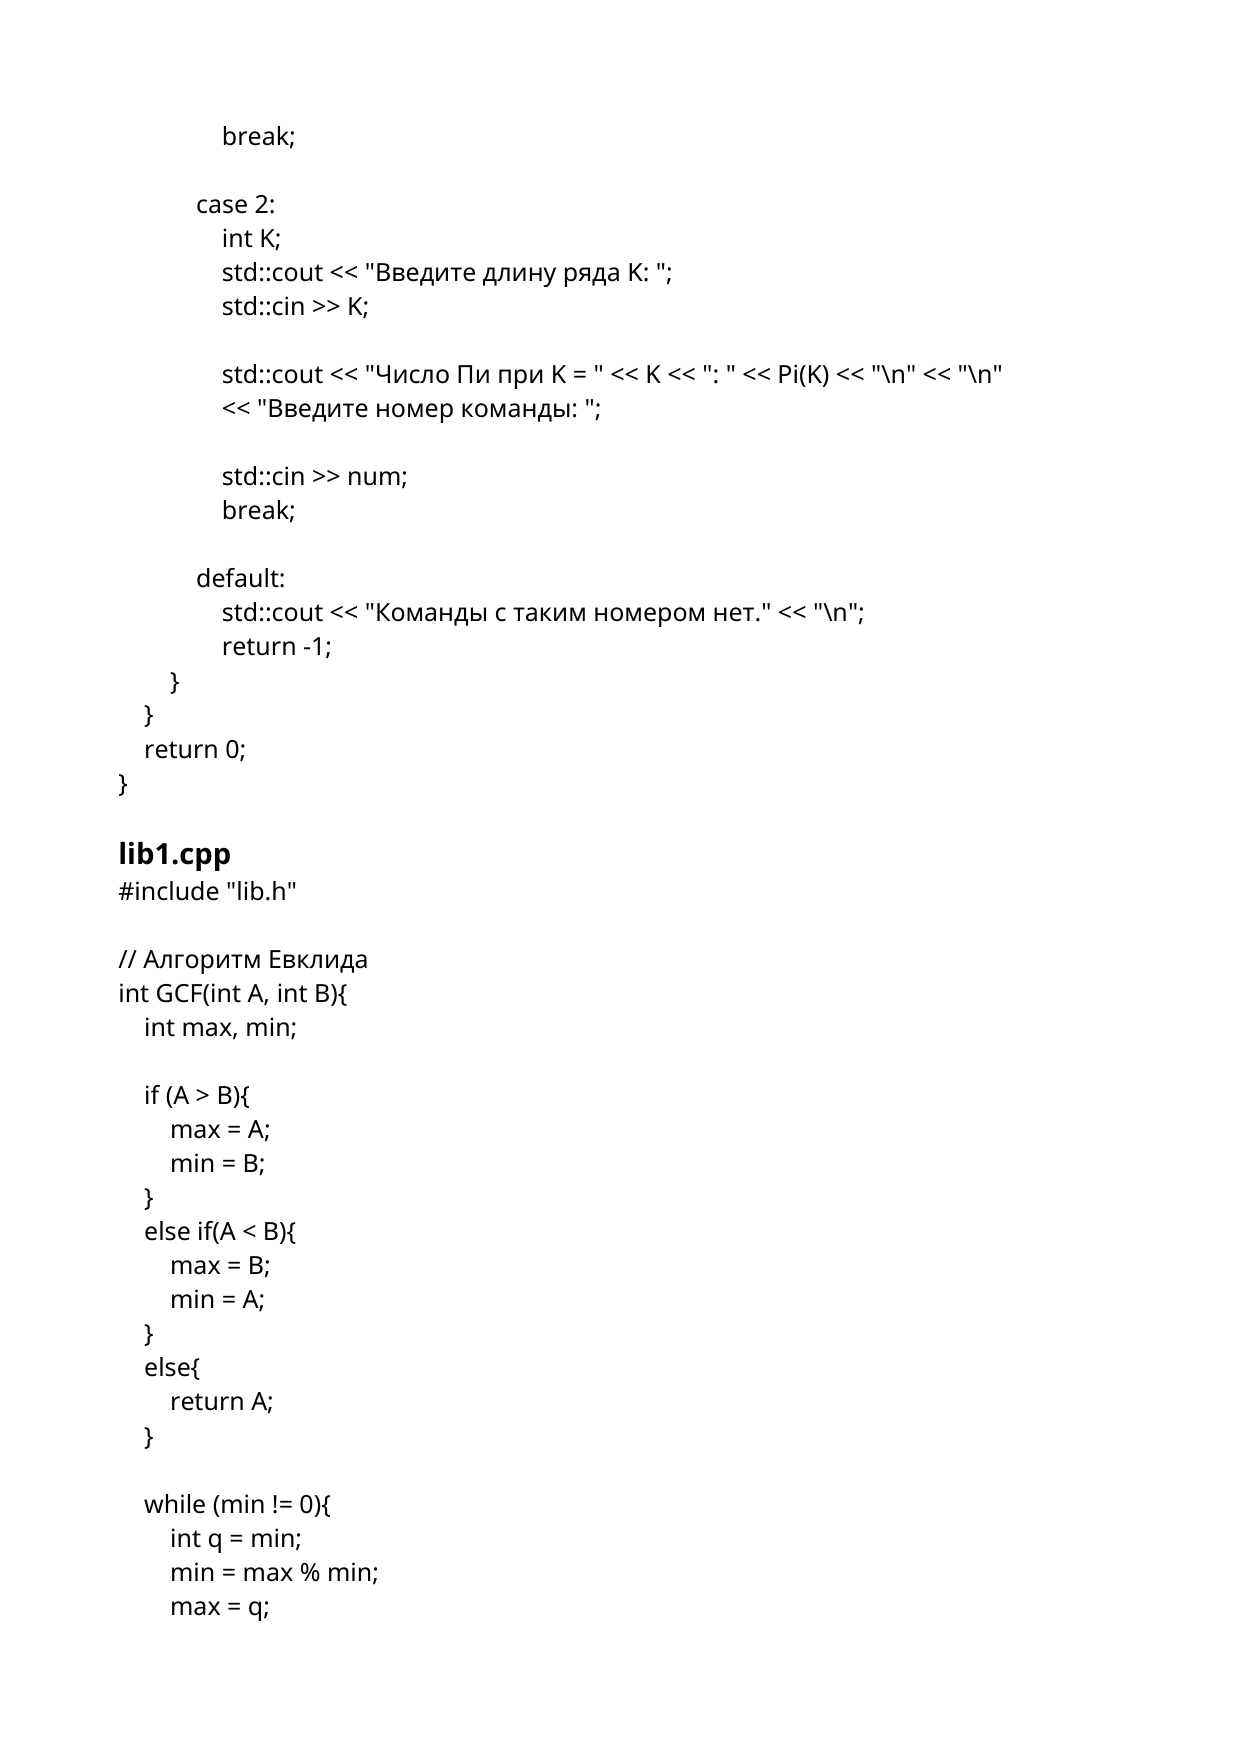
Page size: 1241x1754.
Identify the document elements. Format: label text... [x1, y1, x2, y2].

text return 0; [118, 731, 1122, 765]
text } [118, 765, 1122, 799]
text std::cin >> num; [118, 459, 1122, 493]
text case 2: [118, 186, 1122, 220]
text return -1; [118, 629, 1122, 663]
text int max, min; [118, 1009, 1122, 1043]
text // Алгоритм Евклида [118, 941, 1122, 975]
text std::cout << "Команды с таким номером нет." << "\n"; [118, 595, 1122, 629]
text #include "lib.h" [118, 873, 1122, 907]
text while (min != 0){ [118, 1486, 1122, 1520]
text int GCF(int A, int B){ [118, 975, 1122, 1009]
text max = q; [118, 1588, 1122, 1622]
text else if(A < B){ [118, 1214, 1122, 1248]
text break; [118, 118, 1122, 152]
text << "Введите номер команды: "; [118, 391, 1122, 425]
text min = max % min; [118, 1554, 1122, 1588]
text return A; [118, 1384, 1122, 1418]
text if (A > B){ [118, 1077, 1122, 1112]
text } [118, 1418, 1122, 1452]
text int q = min; [118, 1520, 1122, 1554]
text } [118, 663, 1122, 697]
text } [118, 1316, 1122, 1350]
text } [118, 697, 1122, 731]
text max = B; [118, 1248, 1122, 1282]
text default: [118, 561, 1122, 595]
text std::cin >> K; [118, 288, 1122, 322]
text lib1.cpp [118, 833, 1122, 873]
text min = B; [118, 1146, 1122, 1180]
text std::cout << "Число Пи при K = " << K << ": " << Pi(K) << "\n" << "\n" [118, 357, 1122, 391]
text break; [118, 493, 1122, 527]
text int K; [118, 220, 1122, 254]
text min = A; [118, 1282, 1122, 1316]
text max = A; [118, 1112, 1122, 1146]
text else{ [118, 1350, 1122, 1384]
text } [118, 1180, 1122, 1214]
text std::cout << "Введите длину ряда K: "; [118, 254, 1122, 288]
